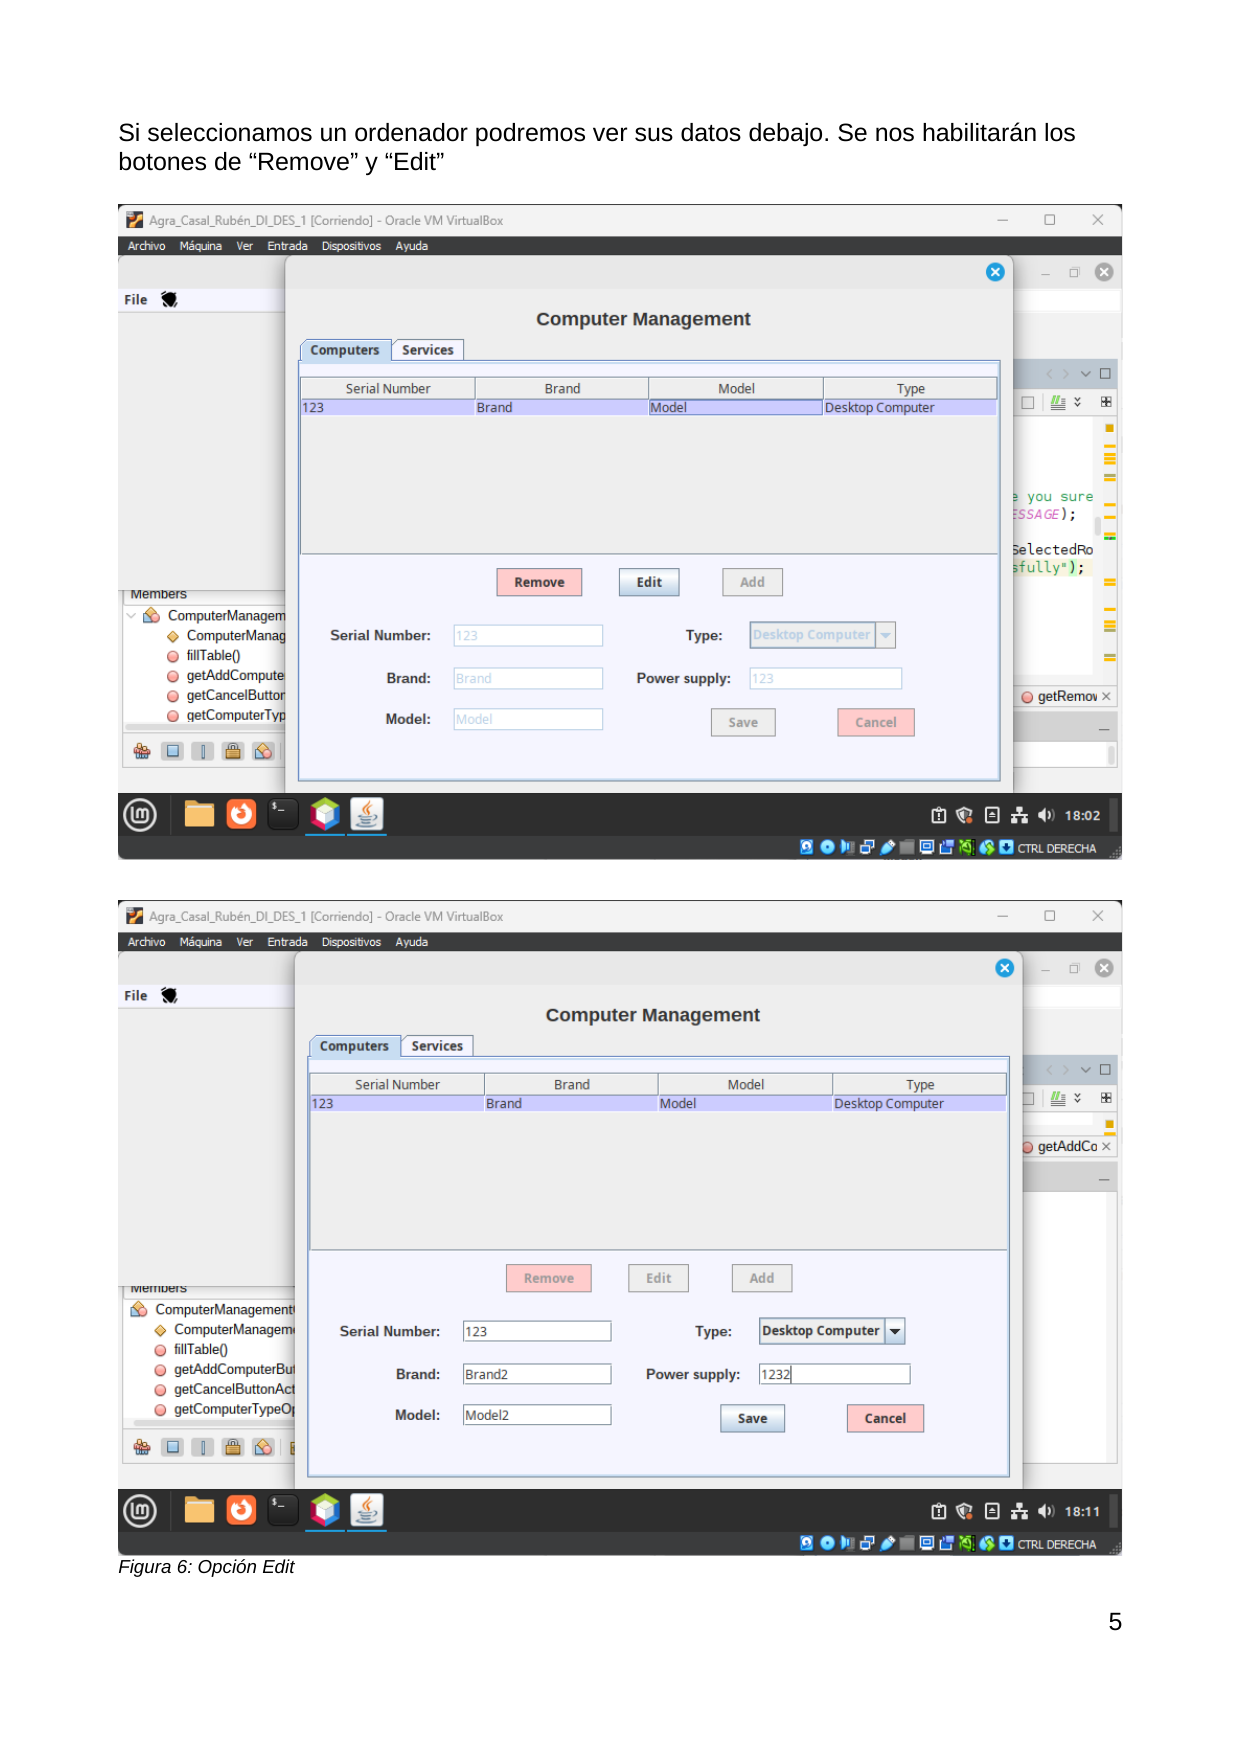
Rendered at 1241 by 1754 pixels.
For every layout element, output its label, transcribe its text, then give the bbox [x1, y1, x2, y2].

text Si seleccionamos un ordenador podremos ver sus datos debajo. Se nos habilitarán los botones de “Remove” y “Edit” [118, 118, 1122, 176]
picture [118, 900, 1123, 1556]
picture [118, 204, 1123, 860]
text Figura 6: Opción Edit [118, 1556, 1122, 1577]
